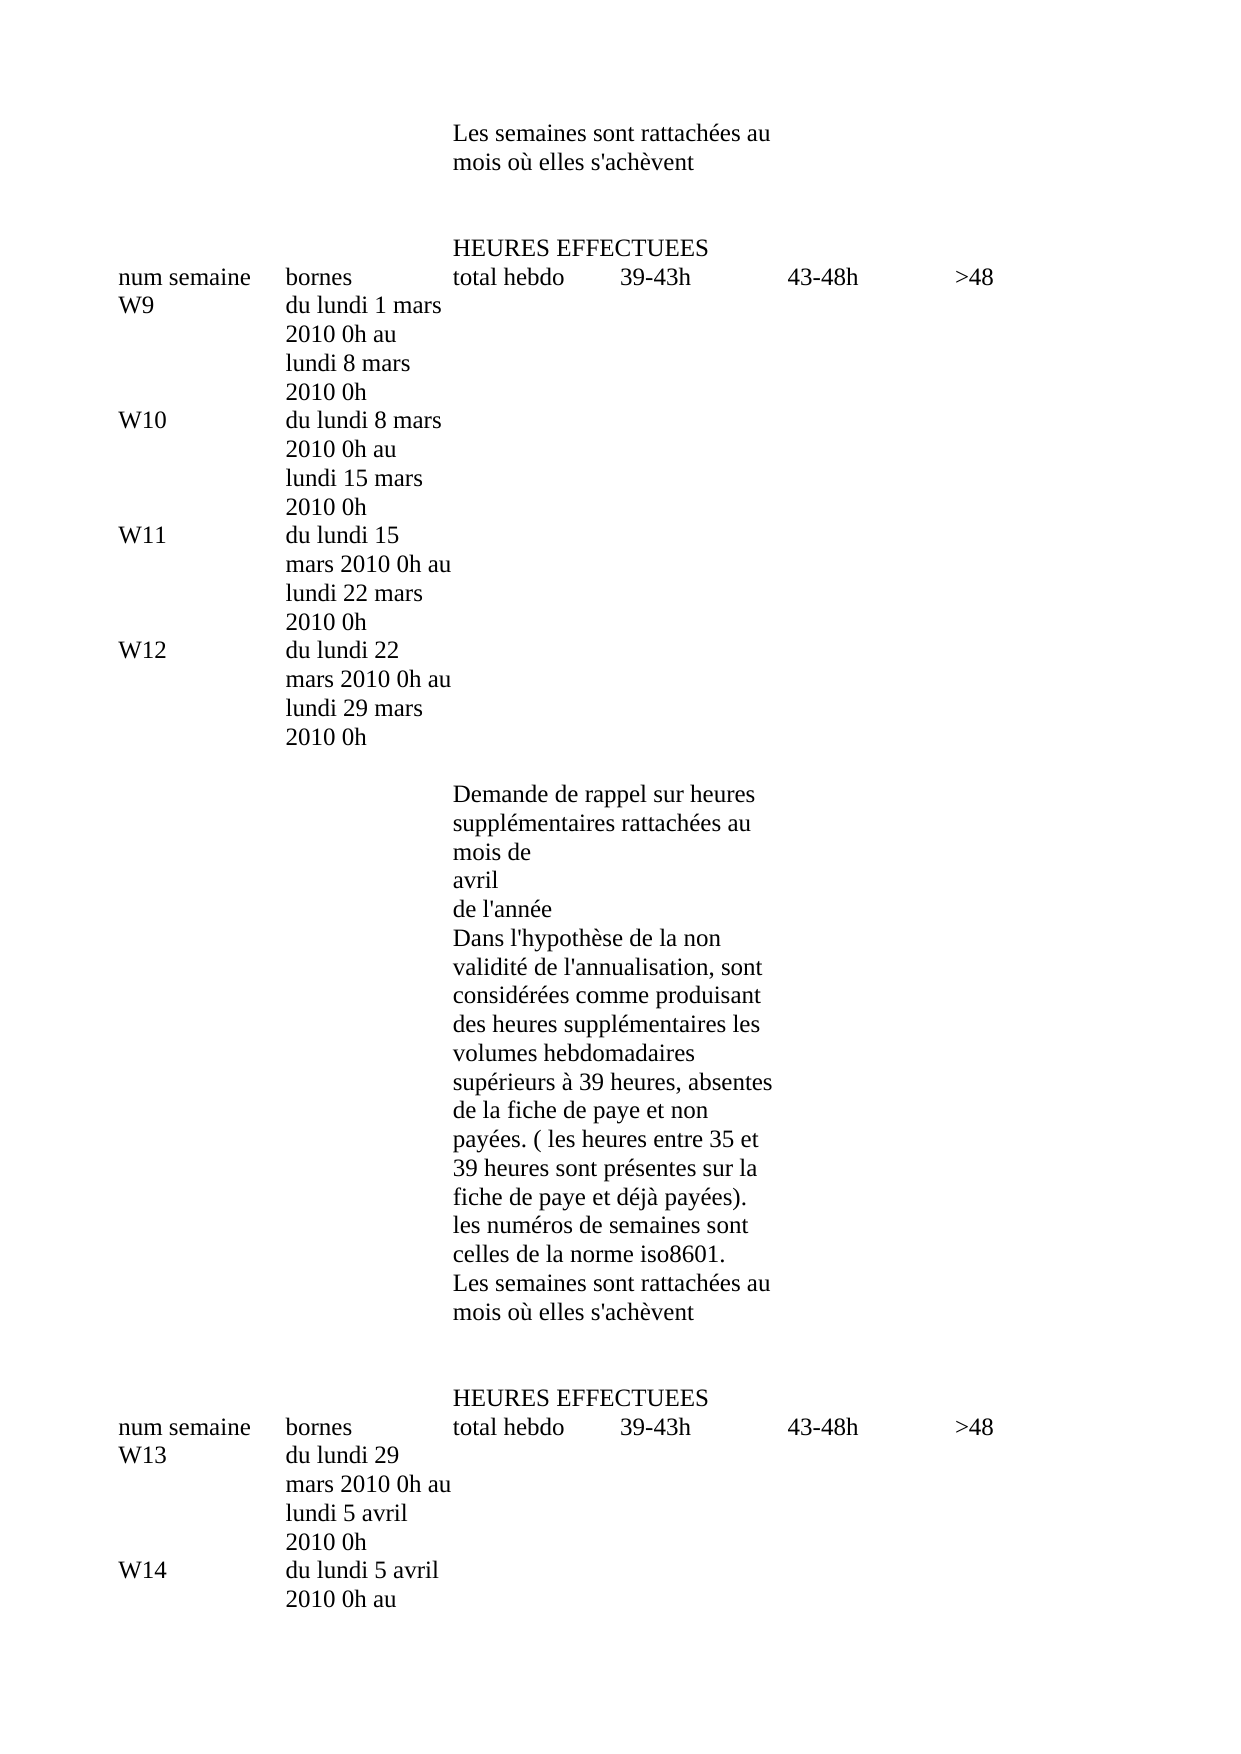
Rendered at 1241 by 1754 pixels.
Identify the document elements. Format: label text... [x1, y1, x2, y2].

table_header du lundi 1 mars 2010 0h au lundi 8 mars 2010 0h [285, 291, 453, 406]
table_header [453, 521, 620, 636]
table_header W11 [118, 521, 285, 636]
table_header W10 [118, 406, 285, 521]
table_header [788, 1383, 1122, 1412]
table_header W12 [118, 636, 285, 751]
table_header [788, 779, 1122, 866]
table_header [118, 1383, 453, 1412]
table_cell [788, 923, 1122, 1211]
table_header [788, 636, 955, 751]
table_header [620, 636, 787, 751]
table_header du lundi 8 mars 2010 0h au lundi 15 mars 2010 0h [285, 406, 453, 521]
table_header [453, 1441, 620, 1556]
table_header 43-48h [788, 262, 955, 291]
table_header W13 [118, 1441, 285, 1556]
table_cell [788, 866, 1122, 894]
table_header du lundi 5 avril 2010 0h au [285, 1556, 453, 1613]
table_cell Les semaines sont rattachées au mois où elles s'achèvent [453, 1268, 787, 1326]
table_header HEURES EFFECTUEES [453, 1383, 787, 1412]
table_header [118, 233, 453, 262]
table_header W14 [118, 1556, 285, 1613]
table_cell [118, 1268, 453, 1326]
table_header >48 [955, 262, 1122, 291]
table_header [620, 406, 787, 521]
table_header num semaine [118, 262, 285, 291]
table_header bornes [285, 1412, 453, 1441]
table_header [788, 233, 1122, 262]
table_header 39-43h [620, 1412, 787, 1441]
table_cell Dans l'hypothèse de la non validité de l'annualisation, sont considérées comme produisant des heures supplémentaires les volumes hebdomadaires supérieurs à 39 heures, absentes de la fiche de paye et non payées. ( les heures entre 35 et 39 heures sont présentes sur la fiche de paye et déjà payées). [453, 923, 787, 1211]
table_header [118, 779, 453, 866]
table_cell de l'année [453, 894, 787, 923]
table_cell [788, 1268, 1122, 1326]
table_cell [118, 118, 453, 176]
table_header du lundi 15 mars 2010 0h au lundi 22 mars 2010 0h [285, 521, 453, 636]
table_header [620, 1556, 787, 1613]
table_header [620, 291, 787, 406]
table_header [620, 1441, 787, 1556]
table_header 39-43h [620, 262, 787, 291]
table_header [788, 1556, 955, 1613]
table_header 43-48h [788, 1412, 955, 1441]
table_cell [788, 118, 1122, 176]
table_header [453, 1556, 620, 1613]
table_cell [118, 894, 453, 923]
table_header W9 [118, 291, 285, 406]
table_header [788, 406, 955, 521]
table_header num semaine [118, 1412, 285, 1441]
table_header >48 [955, 1412, 1122, 1441]
table_cell les numéros de semaines sont celles de la norme iso8601. [453, 1211, 787, 1268]
table_cell [788, 894, 1122, 923]
table_header Demande de rappel sur heures supplémentaires rattachées au mois de [453, 779, 787, 866]
table_header [453, 406, 620, 521]
table_header du lundi 29 mars 2010 0h au lundi 5 avril 2010 0h [285, 1441, 453, 1556]
table_header bornes [285, 262, 453, 291]
table_header total hebdo [453, 1412, 620, 1441]
table_cell Les semaines sont rattachées au mois où elles s'achèvent [453, 118, 787, 176]
table_cell [118, 923, 453, 1211]
table_header [788, 1441, 955, 1556]
table_header HEURES EFFECTUEES [453, 233, 787, 262]
table_header [453, 291, 620, 406]
table_cell [118, 1211, 453, 1268]
table_cell [788, 1211, 1122, 1268]
table_cell avril [453, 866, 787, 894]
table_header [788, 291, 955, 406]
table_cell [118, 866, 453, 894]
table_header du lundi 22 mars 2010 0h au lundi 29 mars 2010 0h [285, 636, 453, 751]
table_header [788, 521, 955, 636]
table_header total hebdo [453, 262, 620, 291]
table_header [620, 521, 787, 636]
table_header [453, 636, 620, 751]
